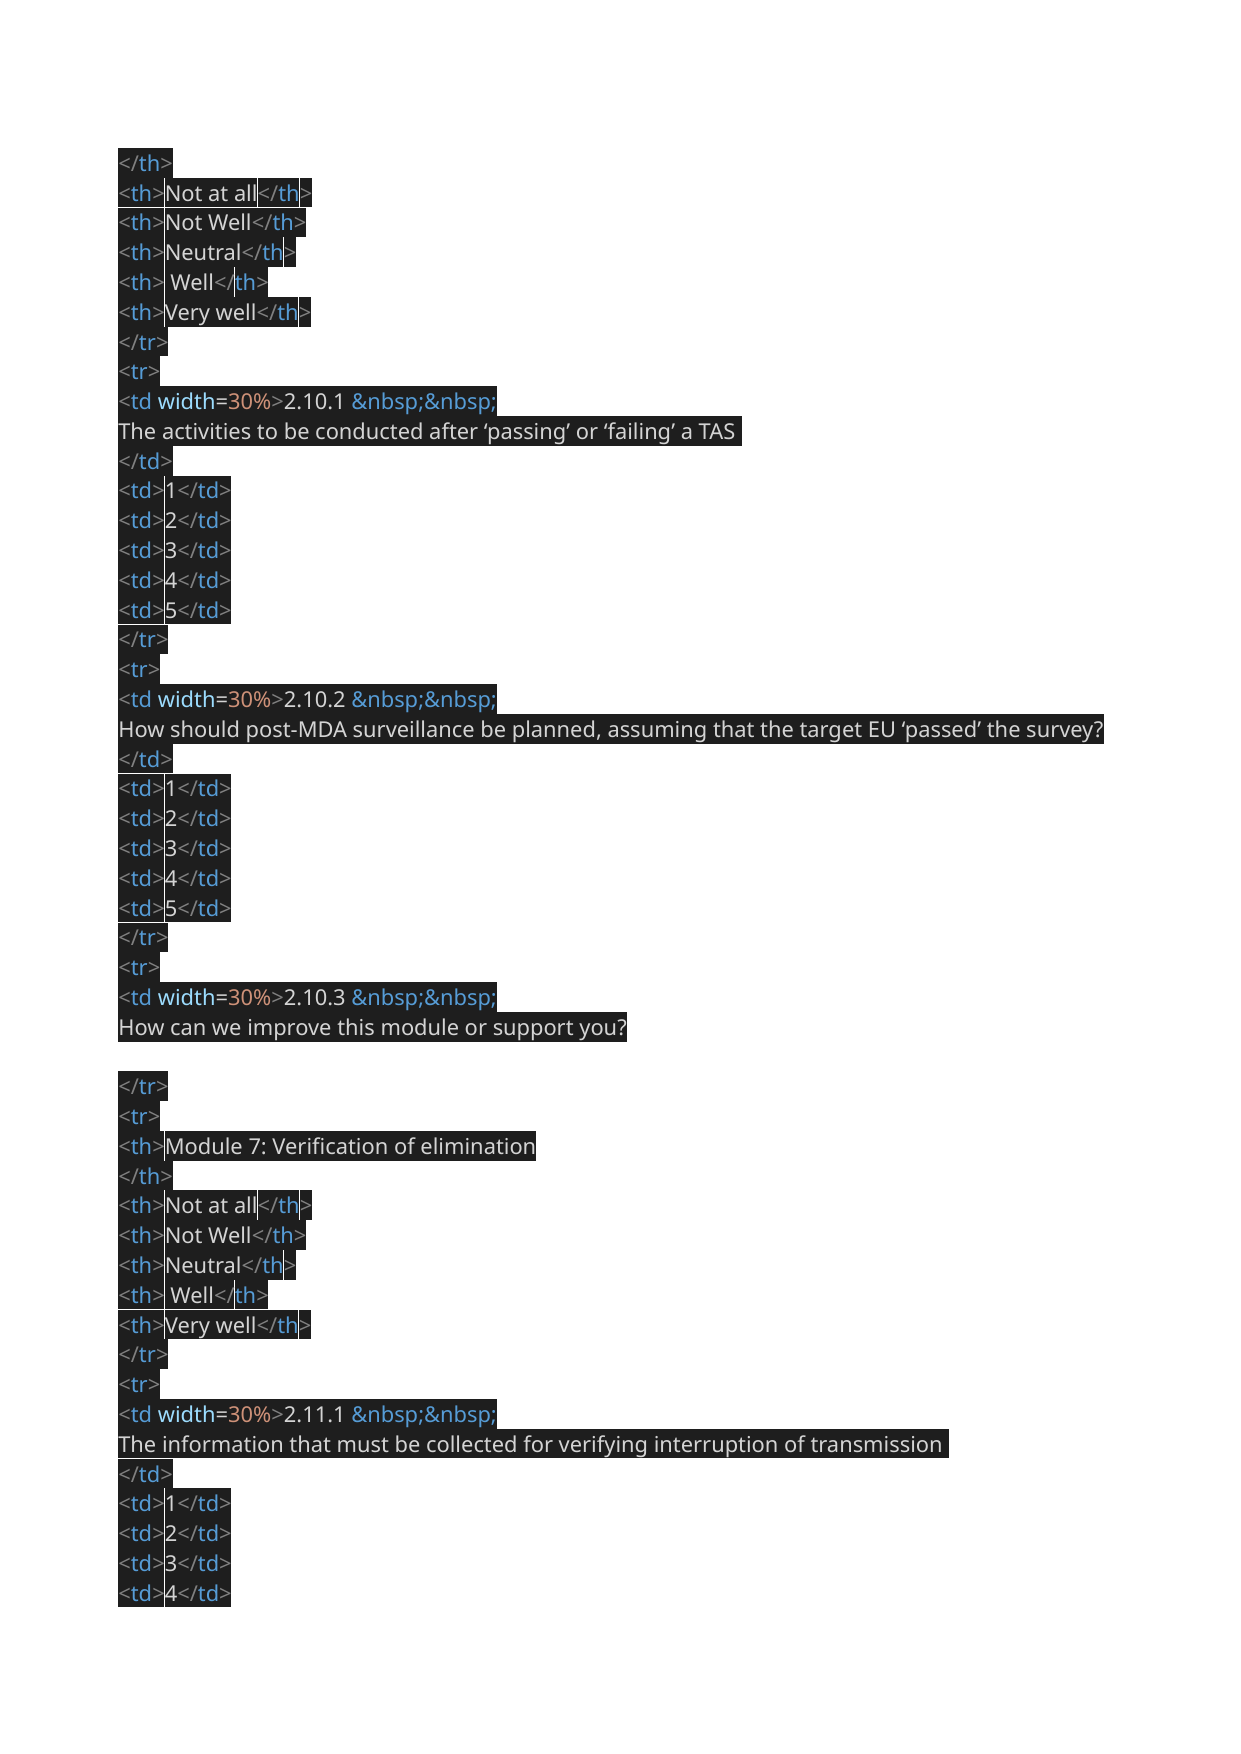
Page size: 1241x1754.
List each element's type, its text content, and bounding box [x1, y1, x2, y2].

text <th>Neutral</th> [118, 1250, 1122, 1280]
text <th>Very well</th> [118, 1309, 1122, 1339]
text <tr> [118, 952, 1122, 982]
text <th>Neutral</th> [118, 237, 1122, 267]
text <th>Module 7: Verification of elimination [118, 1131, 1122, 1161]
text <td>1</td> [118, 773, 1122, 803]
text <th> Well</th> [118, 267, 1122, 297]
text </tr> [118, 624, 1122, 654]
text <td>3</td> [118, 833, 1122, 863]
text <th>Not at all</th> [118, 178, 1122, 207]
text <td width=30%>2.10.1 &nbsp;&nbsp; [118, 386, 1122, 416]
text </tr> [118, 922, 1122, 952]
text <tr> [118, 654, 1122, 684]
text </td> [118, 1458, 1122, 1488]
text <td>2</td> [118, 505, 1122, 535]
text <td>4</td> [118, 1578, 1122, 1607]
text <th>Very well</th> [118, 297, 1122, 327]
text <td>1</td> [118, 476, 1122, 505]
text <th>Not Well</th> [118, 207, 1122, 237]
text <tr> [118, 1369, 1122, 1399]
text <td>5</td> [118, 893, 1122, 922]
text The activities to be conducted after ‘passing’ or ‘failing’ a TAS [118, 416, 1122, 446]
text <td>2</td> [118, 1518, 1122, 1548]
text <td width=30%>2.10.2 &nbsp;&nbsp; [118, 684, 1122, 714]
text </tr> [118, 1339, 1122, 1369]
text </th> [118, 148, 1122, 178]
text <td>3</td> [118, 535, 1122, 565]
text </tr> [118, 1071, 1122, 1101]
text <th>Not Well</th> [118, 1220, 1122, 1250]
text <td>1</td> [118, 1488, 1122, 1518]
text </th> [118, 1161, 1122, 1190]
text <td>4</td> [118, 863, 1122, 893]
text How should post-MDA surveillance be planned, assuming that the target EU ‘passed’ the survey? [118, 714, 1122, 744]
text <th> Well</th> [118, 1280, 1122, 1309]
text <th>Not at all</th> [118, 1190, 1122, 1220]
text <td width=30%>2.10.3 &nbsp;&nbsp; [118, 982, 1122, 1012]
text How can we improve this module or support you? [118, 1012, 1122, 1042]
text <td width=30%>2.11.1 &nbsp;&nbsp; [118, 1399, 1122, 1429]
text <td>4</td> [118, 565, 1122, 595]
text <td>3</td> [118, 1548, 1122, 1578]
text <tr> [118, 1101, 1122, 1131]
text </td> [118, 446, 1122, 476]
text </tr> [118, 327, 1122, 356]
text <td>5</td> [118, 595, 1122, 624]
text <td>2</td> [118, 803, 1122, 833]
text </td> [118, 744, 1122, 773]
text The information that must be collected for verifying interruption of transmission [118, 1429, 1122, 1458]
text <tr> [118, 356, 1122, 386]
